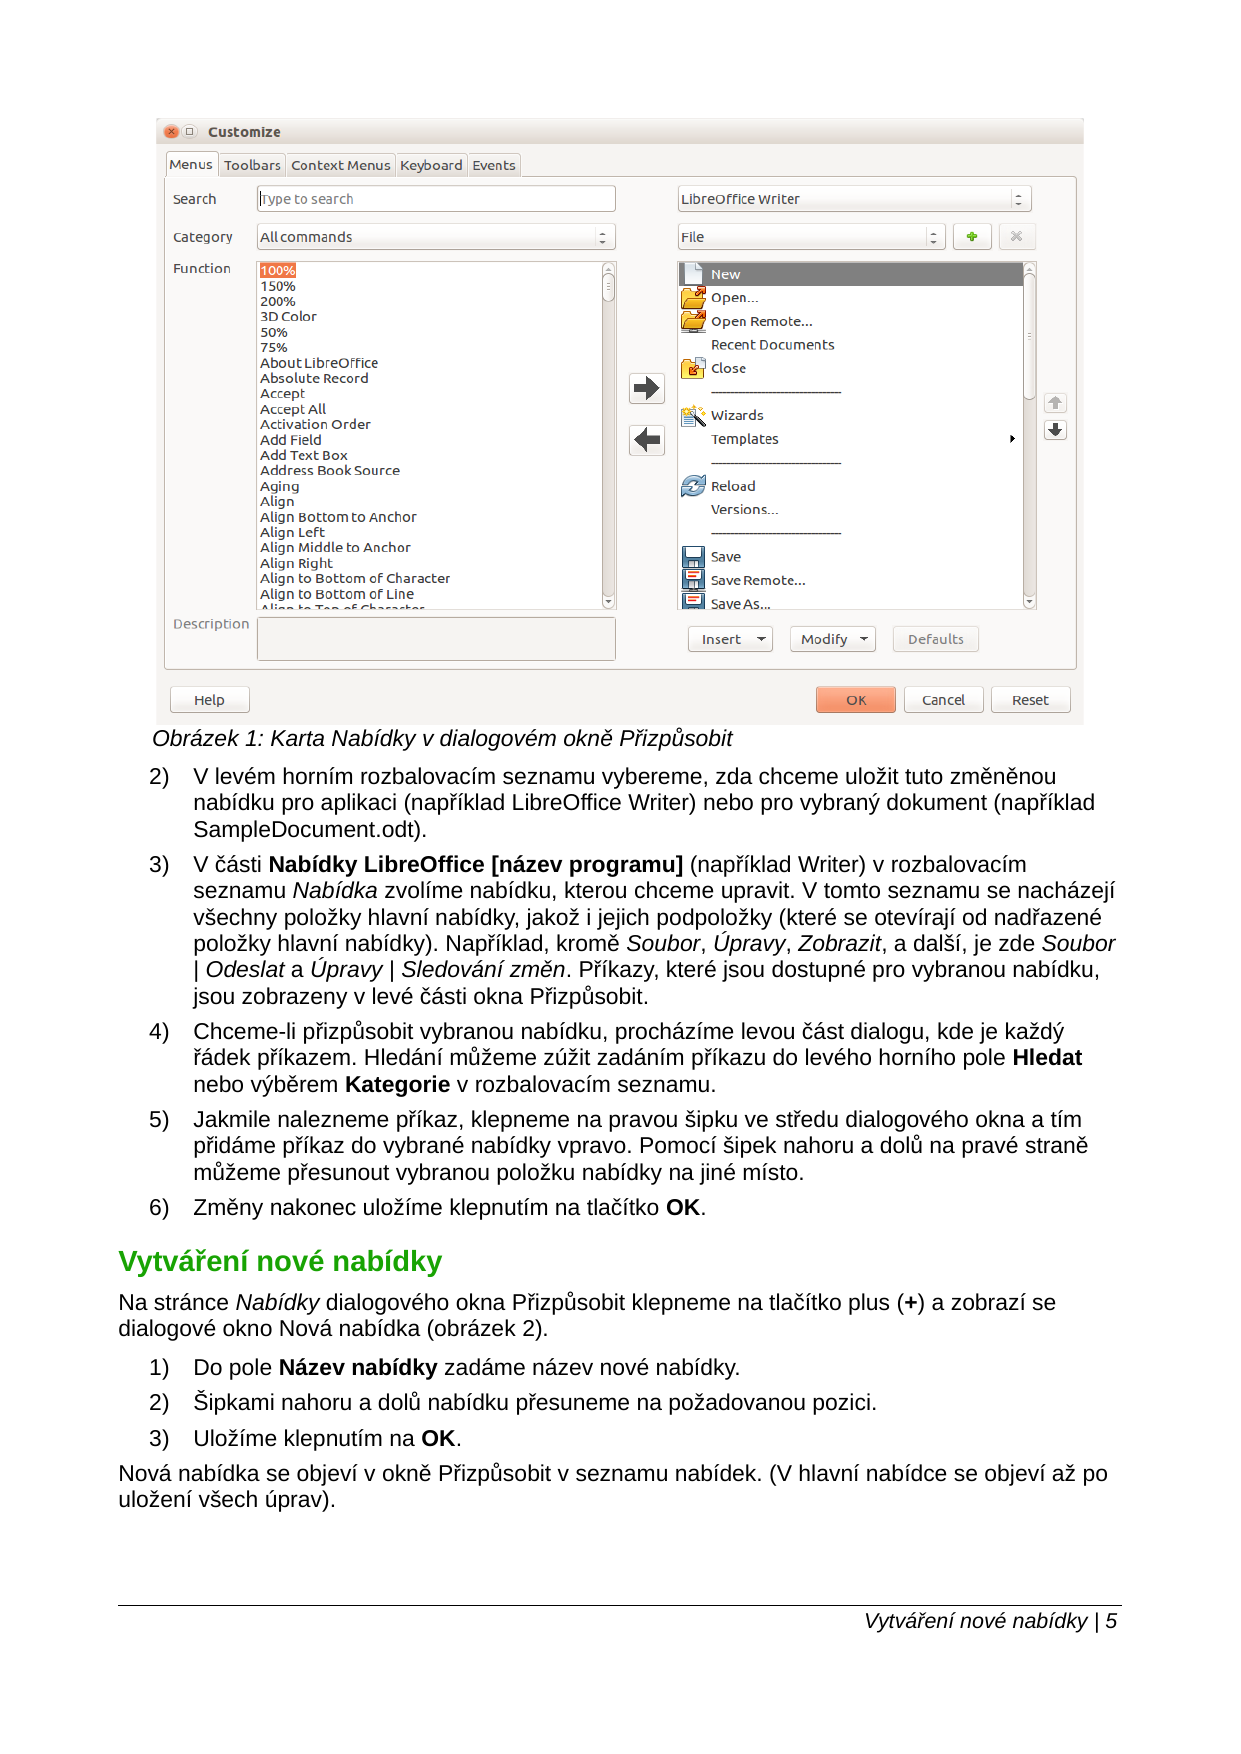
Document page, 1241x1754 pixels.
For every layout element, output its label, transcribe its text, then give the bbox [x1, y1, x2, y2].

list Do pole Název nabídky zadáme název nové nabídky. [169, 1354, 1122, 1381]
list Chceme-li přizpůsobit vybranou nabídku, procházíme levou část dialogu, kde je každý řádek příkazem. Hledání můžeme zúžit zadáním příkazu do levého horního pole Hledat nebo výběrem Kategorie v rozbalovacím seznamu. [169, 1018, 1122, 1097]
picture [156, 118, 1084, 725]
text Nová nabídka se objeví v okně Přizpůsobit v seznamu nabídek. (V hlavní nabídce se objeví až po uložení všech úprav). [118, 1460, 1122, 1512]
list Jakmile nalezneme příkaz, klepneme na pravou šipku ve středu dialogového okna a tím přidáme příkaz do vybrané nabídky vpravo. Pomocí šipek nahoru a dolů na pravé straně můžeme přesunout vybranou položku nabídky na jiné místo. [169, 1106, 1122, 1185]
list Uložíme klepnutím na OK. [169, 1424, 1122, 1451]
text Obrázek 1: Karta Nabídky v dialogovém okně Přizpůsobit [152, 118, 1088, 751]
list Na stránce Nabídky dialogového okna Přizpůsobit klepneme na tlačítko plus (+) a zobrazí se dialogové okno Nová nabídka (obrázek 2). [118, 1289, 1122, 1342]
subtitle Vytváření nové nabídky [118, 1244, 1122, 1277]
list V levém horním rozbalovacím seznamu vybereme, zda chceme uložit tuto změněnou nabídku pro aplikaci (například LibreOffice Writer) nebo pro vybraný dokument (například SampleDocument.odt). [169, 763, 1122, 842]
list Změny nakonec uložíme klepnutím na tlačítko OK. [169, 1194, 1122, 1220]
list V části Nabídky LibreOffice [název programu] (například Writer) v rozbalovacím seznamu Nabídka zvolíme nabídku, kterou chceme upravit. V tomto seznamu se nacházejí všechny položky hlavní nabídky, jakož i jejich podpoložky (které se otevírají od nadřazené položky hlavní nabídky). Například, kromě Soubor, Úpravy, Zobrazit, a další, je zde Soubor | Odeslat a Úpravy | Sledování změn. Příkazy, které jsou dostupné pro vybranou nabídku, jsou zobrazeny v levé části okna Přizpůsobit. [169, 851, 1122, 1009]
list Šipkami nahoru a dolů nabídku přesuneme na požadovanou pozici. [169, 1389, 1122, 1416]
